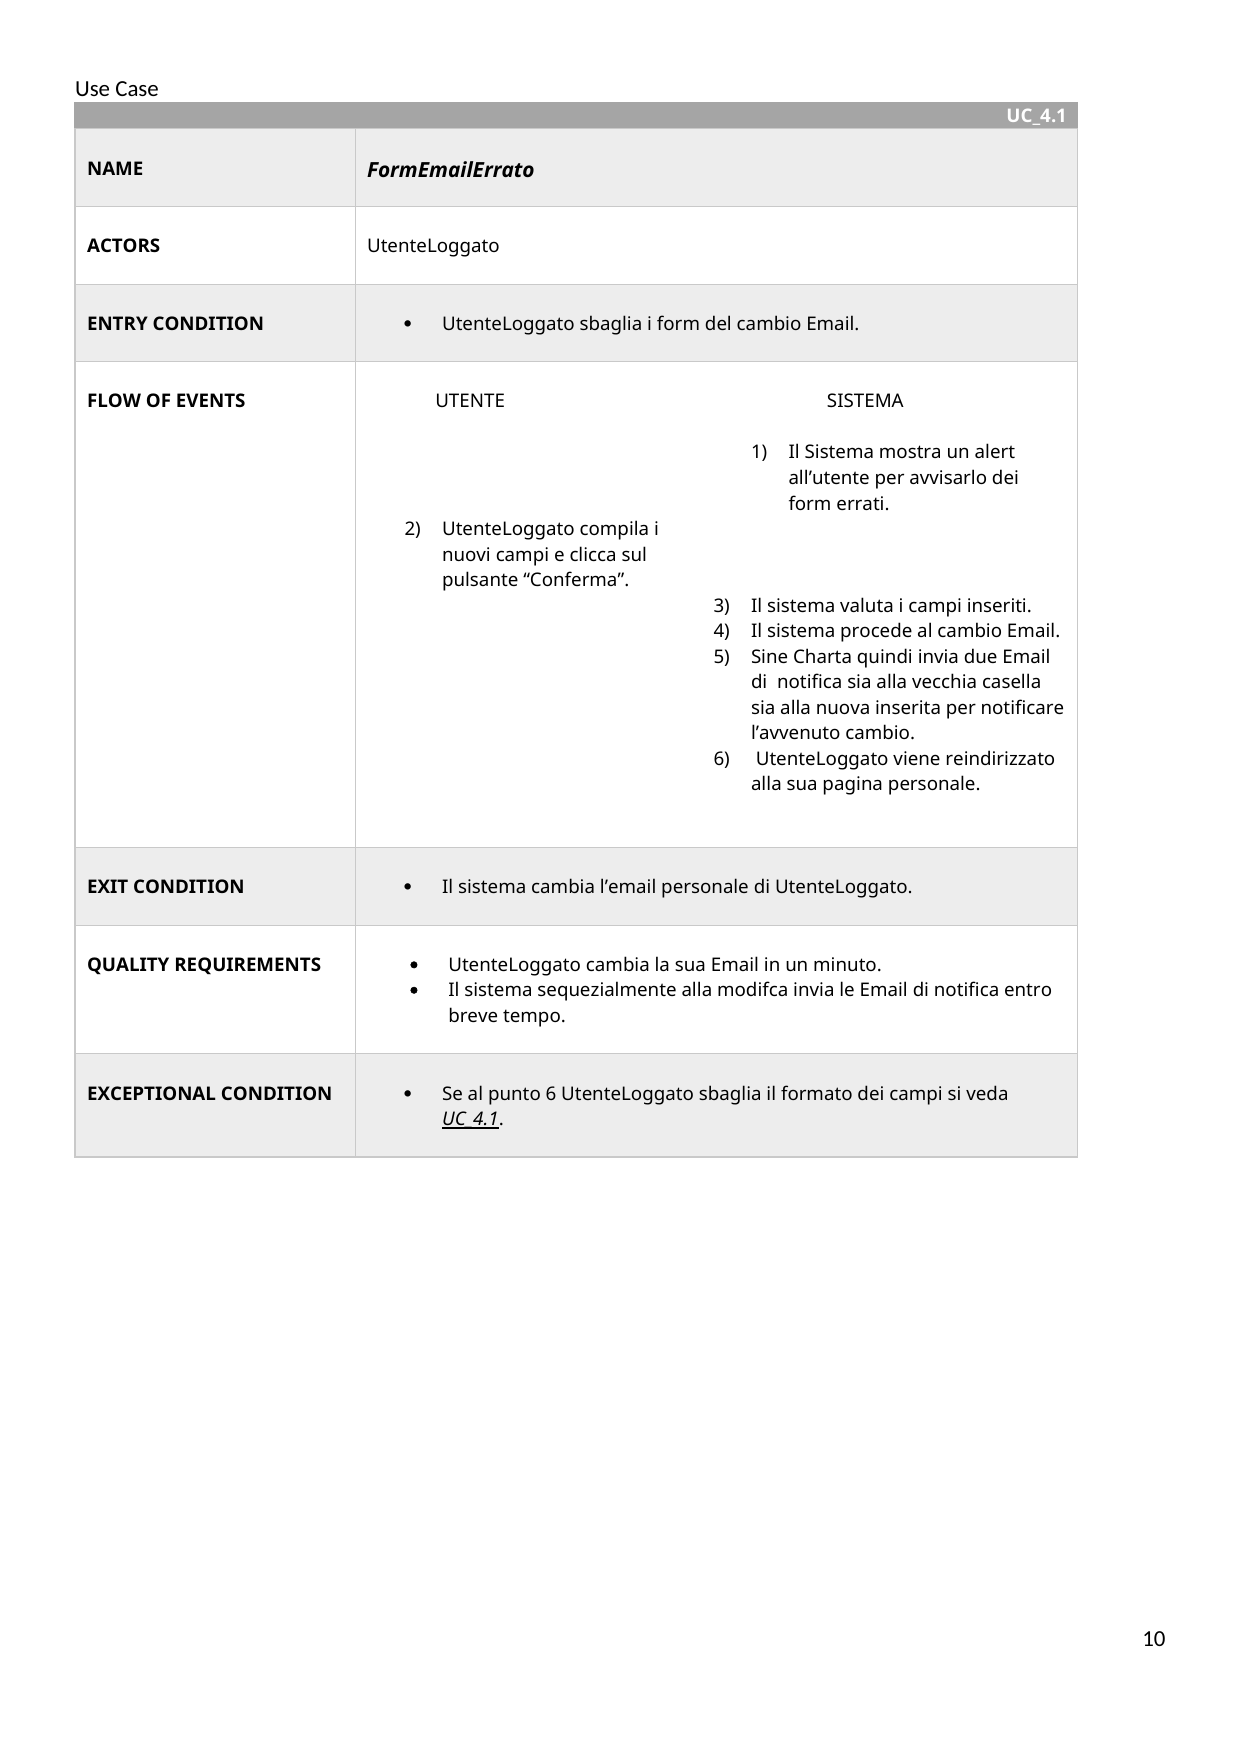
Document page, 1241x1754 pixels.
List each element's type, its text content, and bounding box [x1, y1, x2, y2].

table_cell EXIT CONDITION [76, 848, 355, 925]
table_cell UtenteLoggato cambia la sua Email in un minuto. Il sistema sequezialmente alla modifca invia le Email di notifica entro breve tempo. [356, 926, 1077, 1053]
table_cell NAME [76, 129, 355, 206]
table_cell QUALITY REQUIREMENTS [76, 926, 355, 1053]
table_cell FLOW OF EVENTS [76, 362, 355, 847]
table_header UC_4.1 [356, 103, 1077, 128]
table_cell Il sistema cambia l’email personale di UtenteLoggato. [356, 848, 1077, 925]
table_cell Se al punto 6 UtenteLoggato sbaglia il formato dei campi si veda UC_4.1. [356, 1054, 1077, 1156]
table_cell UTENTE SISTEMA Il Sistema mostra un alert all’utente per avvisarlo dei form errati. UtenteLoggato compila i nuovi campi e clicca sul pulsante “Conferma”. Il sistema valuta i campi inseriti. Il sistema procede al cambio Email. Sine Charta quindi invia due Email di notifica sia alla vecchia casella sia alla nuova inserita per notificare l’avvenuto cambio. UtenteLoggato viene reindirizzato alla sua pagina personale. [356, 362, 1077, 847]
table_cell EXCEPTIONAL CONDITION [76, 1054, 355, 1156]
table_header [76, 103, 355, 128]
table_cell UtenteLoggato sbaglia i form del cambio Email. [356, 285, 1077, 361]
table_cell ENTRY CONDITION [76, 285, 355, 361]
table_cell FormEmailErrato [356, 129, 1077, 206]
table_cell UtenteLoggato [356, 207, 1077, 283]
table_cell ACTORS [76, 207, 355, 283]
